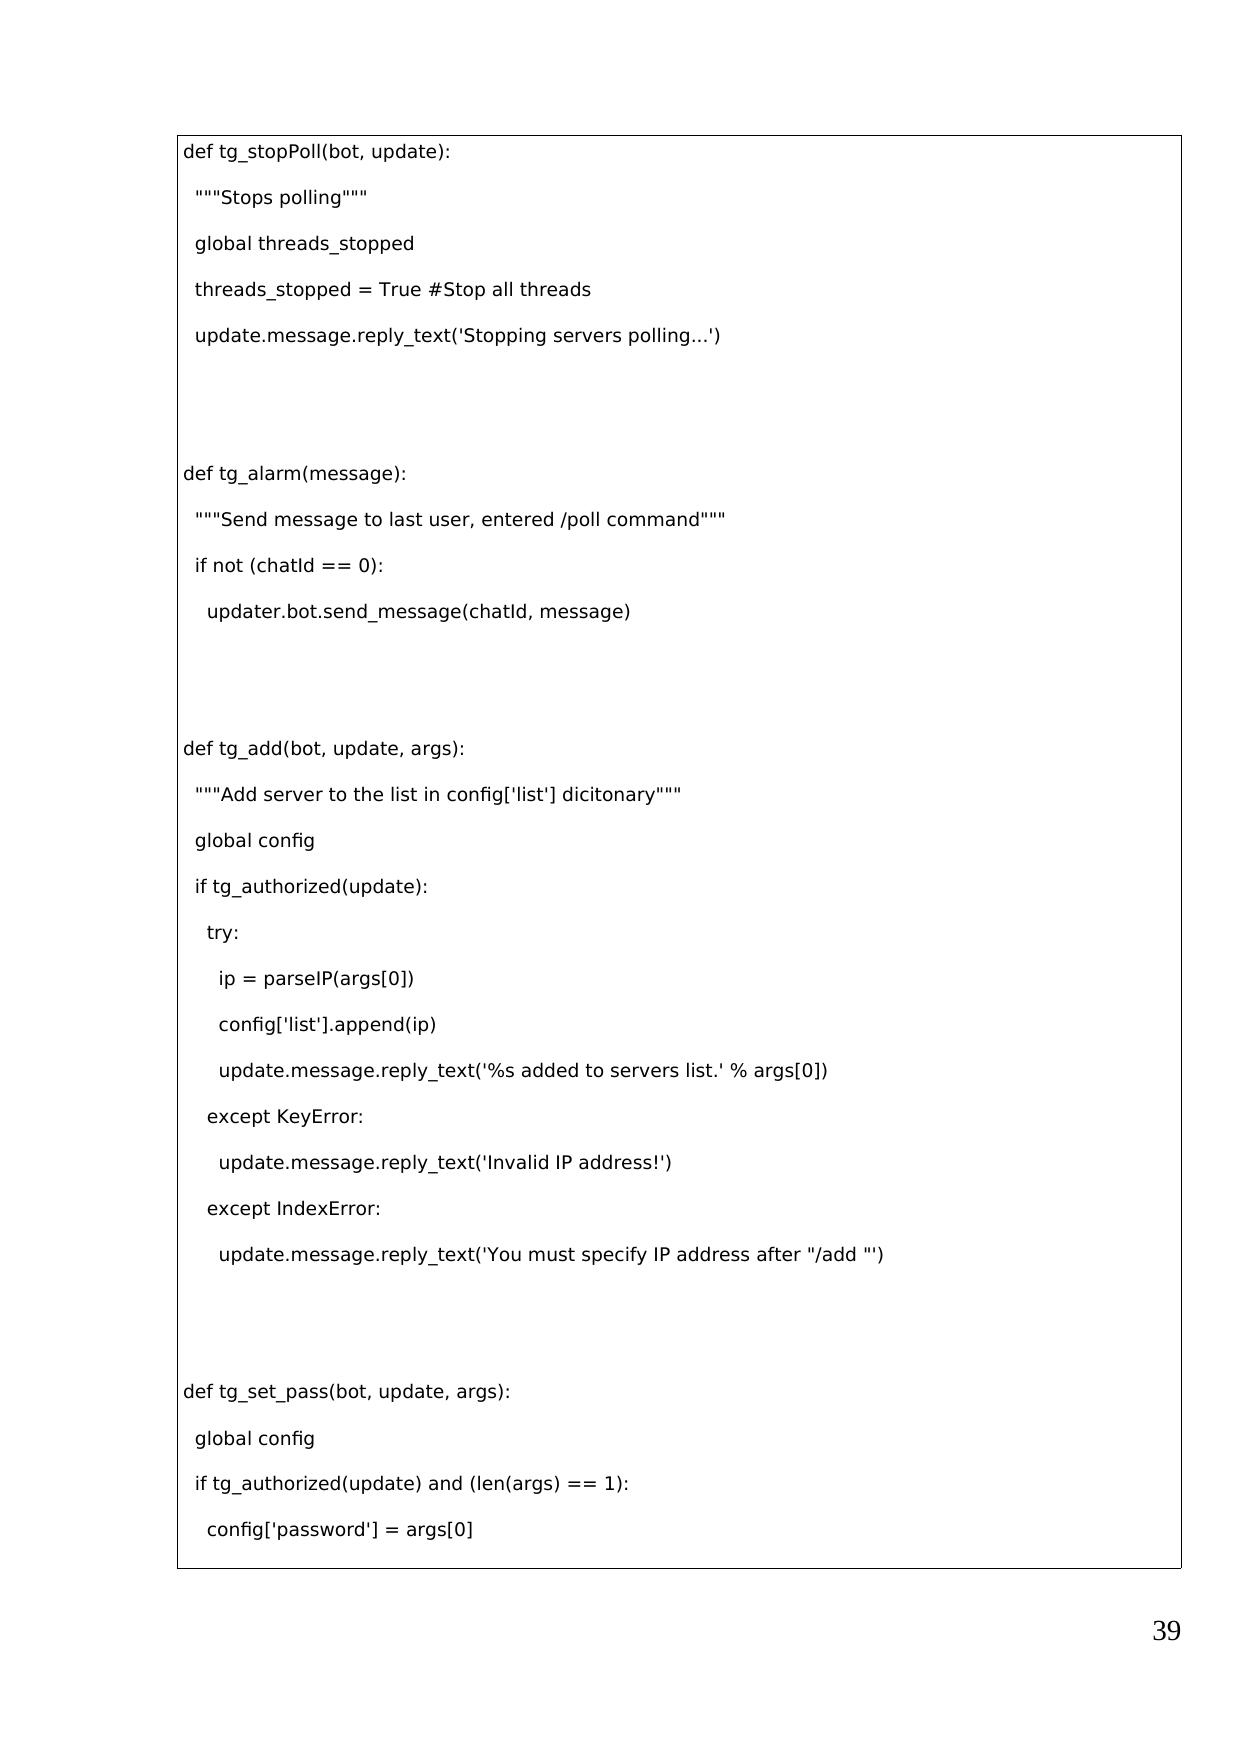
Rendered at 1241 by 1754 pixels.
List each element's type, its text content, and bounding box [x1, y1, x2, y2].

table_header def tg_stopPoll(bot, update): """Stops polling""" global threads_stopped threads_stopped = True #Stop all threads update.message.reply_text('Stopping servers polling...') def tg_alarm(message): """Send message to last user, entered /poll command""" if not (chatId == 0): updater.bot.send_message(chatId, message) def tg_add(bot, update, args): """Add server to the list in config['list'] dicitonary""" global config if tg_authorized(update): try: ip = parseIP(args[0]) config['list'].append(ip) update.message.reply_text('%s added to servers list.' % args[0]) except KeyError: update.message.reply_text('Invalid IP address!') except IndexError: update.message.reply_text('You must specify IP address after "/add "') def tg_set_pass(bot, update, args): global config if tg_authorized(update) and (len(args) == 1): config['password'] = args[0] [178, 136, 1181, 1568]
